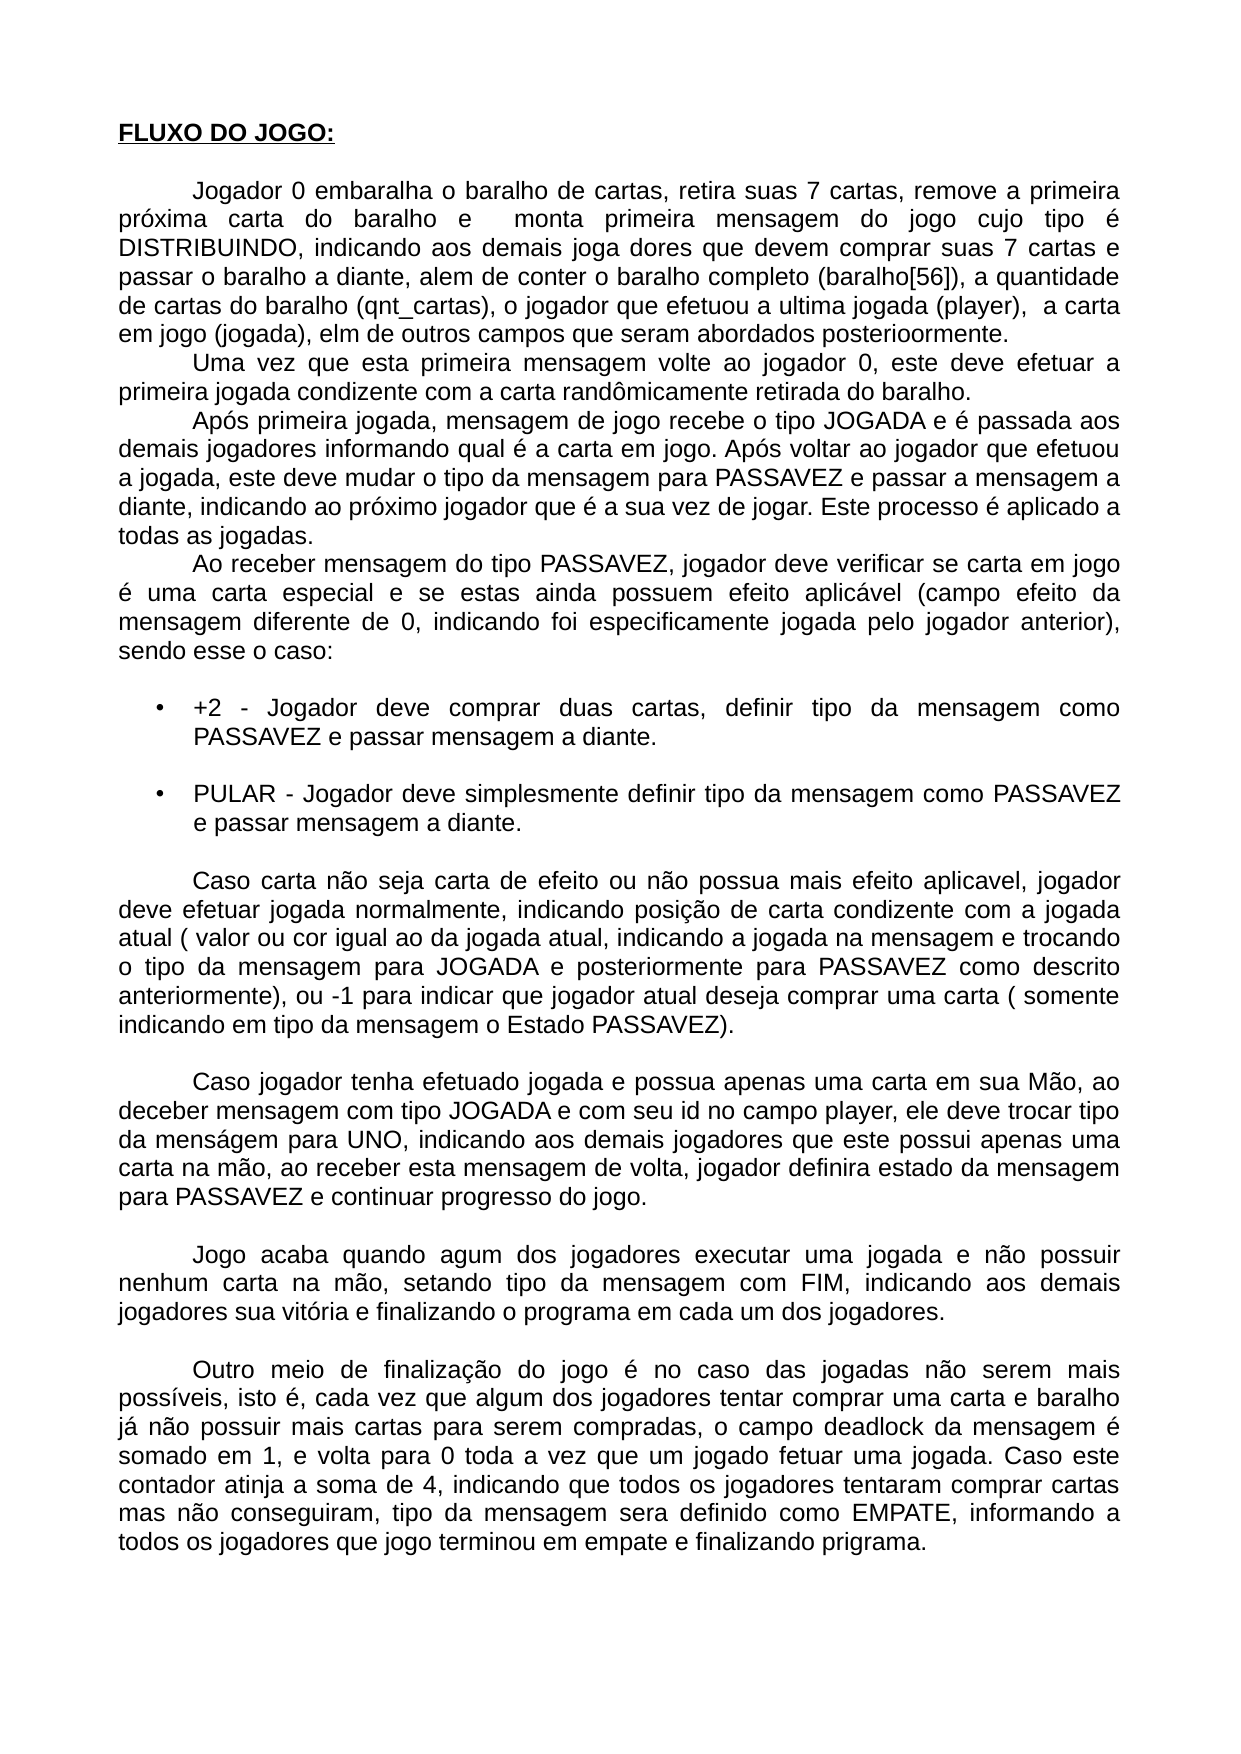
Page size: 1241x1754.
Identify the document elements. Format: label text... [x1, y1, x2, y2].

list PULAR - Jogador deve simplesmente definir tipo da mensagem como PASSAVEZ e passar mensagem a diante. [156, 779, 1122, 837]
text Jogo acaba quando agum dos jogadores executar uma jogada e não possuir nenhum carta na mão, setando tipo da mensagem com FIM, indicando aos demais jogadores sua vitória e finalizando o programa em cada um dos jogadores. [118, 1239, 1122, 1326]
text Caso jogador tenha efetuado jogada e possua apenas uma carta em sua Mão, ao deceber mensagem com tipo JOGADA e com seu id no campo player, ele deve trocar tipo da menságem para UNO, indicando aos demais jogadores que este possui apenas uma carta na mão, ao receber esta mensagem de volta, jogador definira estado da mensagem para PASSAVEZ e continuar progresso do jogo. [118, 1067, 1122, 1211]
list +2 - Jogador deve comprar duas cartas, definir tipo da mensagem como PASSAVEZ e passar mensagem a diante. [156, 693, 1122, 751]
text Uma vez que esta primeira mensagem volte ao jogador 0, este deve efetuar a primeira jogada condizente com a carta randômicamente retirada do baralho. [118, 348, 1122, 406]
text Outro meio de finalização do jogo é no caso das jogadas não serem mais possíveis, isto é, cada vez que algum dos jogadores tentar comprar uma carta e baralho já não possuir mais cartas para serem compradas, o campo deadlock da mensagem é somado em 1, e volta para 0 toda a vez que um jogado fetuar uma jogada. Caso este contador atinja a soma de 4, indicando que todos os jogadores tentaram comprar cartas mas não conseguiram, tipo da mensagem sera definido como EMPATE, informando a todos os jogadores que jogo terminou em empate e finalizando prigrama. [118, 1354, 1122, 1556]
text Caso carta não seja carta de efeito ou não possua mais efeito aplicavel, jogador deve efetuar jogada normalmente, indicando posição de carta condizente com a jogada atual ( valor ou cor igual ao da jogada atual, indicando a jogada na mensagem e trocando o tipo da mensagem para JOGADA e posteriormente para PASSAVEZ como descrito anteriormente), ou -1 para indicar que jogador atual deseja comprar uma carta ( somente indicando em tipo da mensagem o Estado PASSAVEZ). [118, 866, 1122, 1038]
text FLUXO DO JOGO: [118, 118, 1122, 147]
text Jogador 0 embaralha o baralho de cartas, retira suas 7 cartas, remove a primeira próxima carta do baralho e monta primeira mensagem do jogo cujo tipo é DISTRIBUINDO, indicando aos demais joga dores que devem comprar suas 7 cartas e passar o baralho a diante, alem de conter o baralho completo (baralho[56]), a quantidade de cartas do baralho (qnt_cartas), o jogador que efetuou a ultima jogada (player), a carta em jogo (jogada), elm de outros campos que seram abordados posterioormente. [118, 176, 1122, 348]
text Ao receber mensagem do tipo PASSAVEZ, jogador deve verificar se carta em jogo é uma carta especial e se estas ainda possuem efeito aplicável (campo efeito da mensagem diferente de 0, indicando foi especificamente jogada pelo jogador anterior), sendo esse o caso: [118, 549, 1122, 664]
text Após primeira jogada, mensagem de jogo recebe o tipo JOGADA e é passada aos demais jogadores informando qual é a carta em jogo. Após voltar ao jogador que efetuou a jogada, este deve mudar o tipo da mensagem para PASSAVEZ e passar a mensagem a diante, indicando ao próximo jogador que é a sua vez de jogar. Este processo é aplicado a todas as jogadas. [118, 406, 1122, 549]
